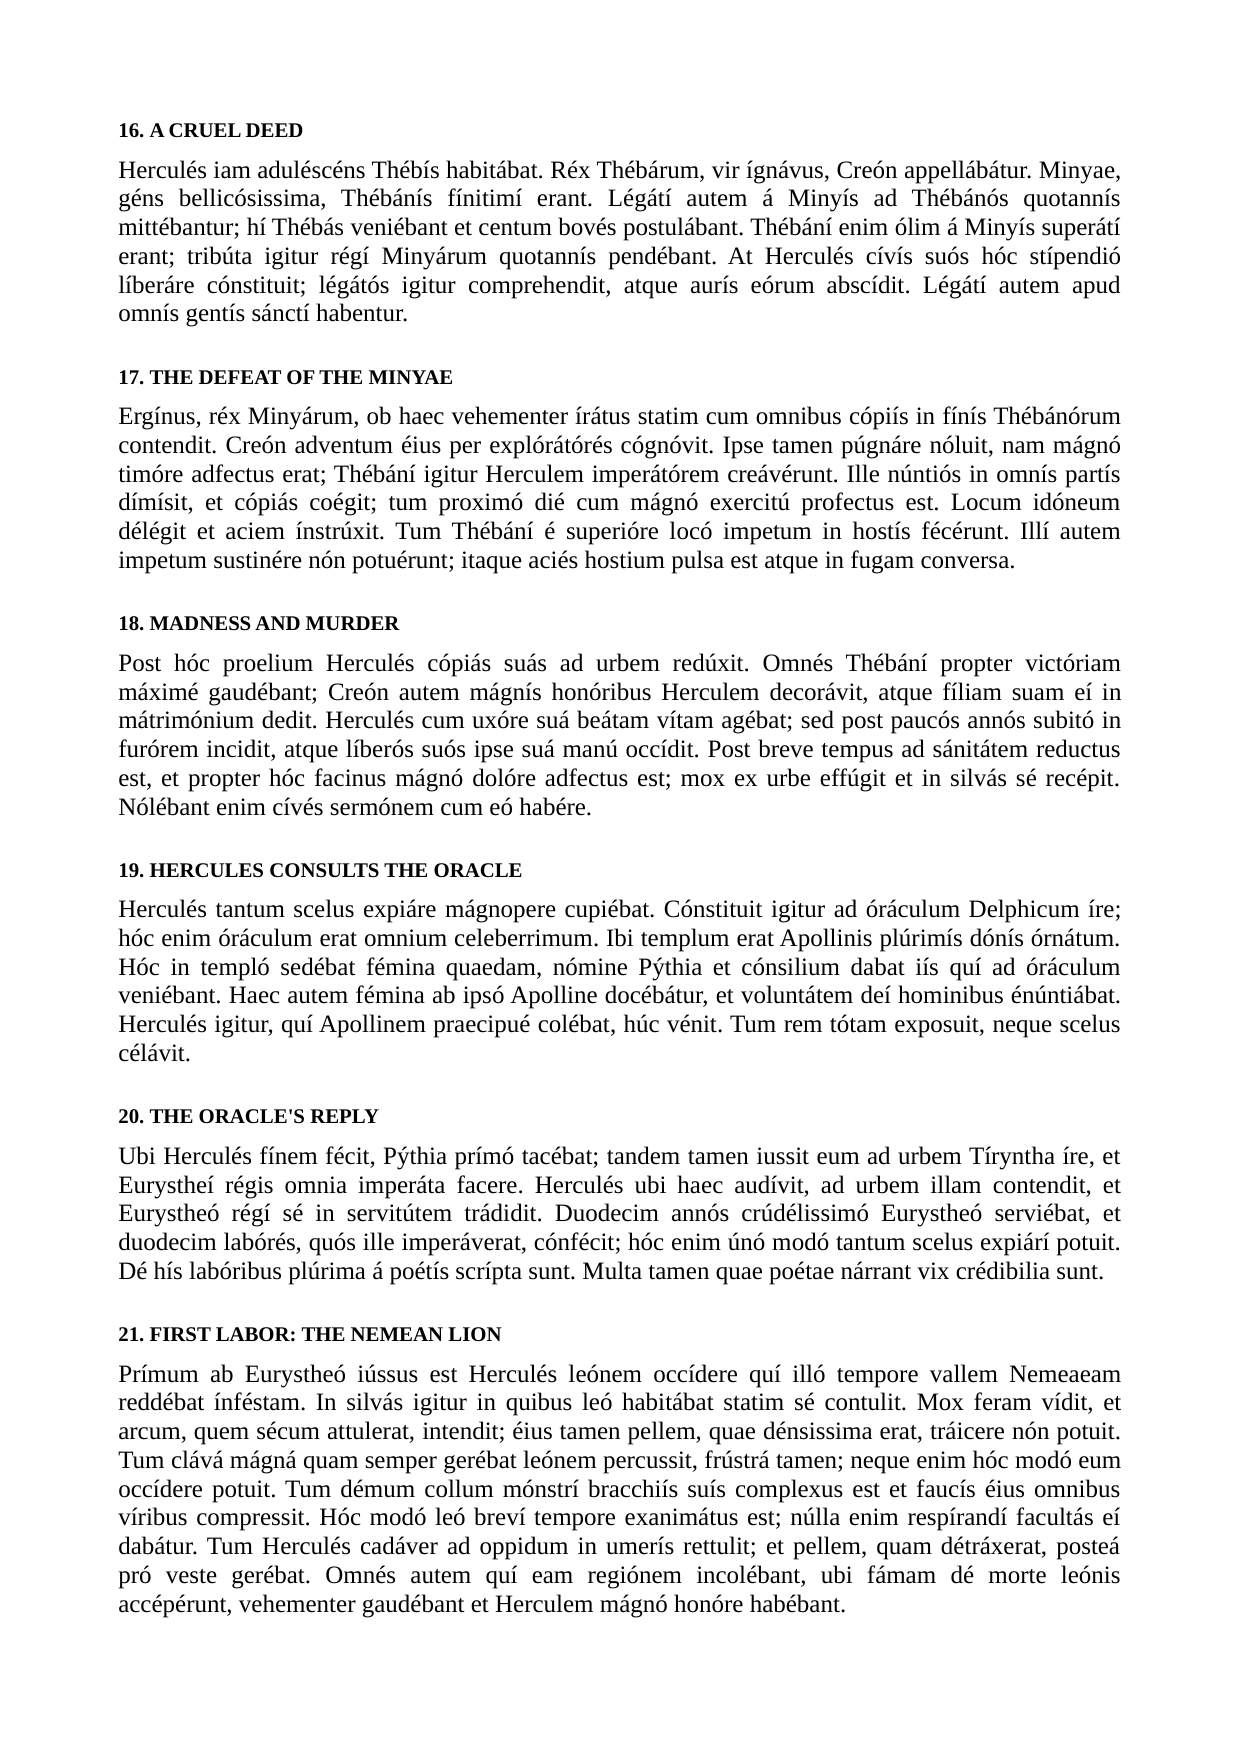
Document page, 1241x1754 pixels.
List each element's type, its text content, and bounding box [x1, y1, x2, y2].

subtitle 16. A CRUEL DEED [118, 118, 1122, 142]
text Ubi Herculés fínem fécit, Pýthia prímó tacébat; tandem tamen iussit eum ad urbem Tíryntha íre, et Eurystheí régis omnia imperáta facere. Herculés ubi haec audívit, ad urbem illam contendit, et Eurystheó régí sé in servitútem trádidit. Duodecim annós crúdélissimó Eurystheó serviébat, et duodecim labórés, quós ille imperáverat, cónfécit; hóc enim únó modó tantum scelus expiárí potuit. Dé hís labóribus plúrima á poétís scrípta sunt. Multa tamen quae poétae nárrant vix crédibilia sunt. [118, 1141, 1122, 1285]
text Prímum ab Eurystheó iússus est Herculés leónem occídere quí illó tempore vallem Nemeaeam reddébat ínféstam. In silvás igitur in quibus leó habitábat statim sé contulit. Mox feram vídit, et arcum, quem sécum attulerat, intendit; éius tamen pellem, quae dénsissima erat, tráicere nón potuit. Tum clává mágná quam semper gerébat leónem percussit, frústrá tamen; neque enim hóc modó eum occídere potuit. Tum démum collum mónstrí bracchiís suís complexus est et faucís éius omnibus víribus compressit. Hóc modó leó breví tempore exanimátus est; núlla enim respírandí facultás eí dabátur. Tum Herculés cadáver ad oppidum in umerís rettulit; et pellem, quam détráxerat, posteá pró veste gerébat. Omnés autem quí eam regiónem incolébant, ubi fámam dé morte leónis accépérunt, vehementer gaudébant et Herculem mágnó honóre habébant. [118, 1359, 1122, 1617]
subtitle 20. THE ORACLE'S REPLY [118, 1104, 1122, 1128]
subtitle 17. THE DEFEAT OF THE MINYAE [118, 365, 1122, 389]
subtitle 19. HERCULES CONSULTS THE ORACLE [118, 858, 1122, 882]
text Herculés tantum scelus expiáre mágnopere cupiébat. Cónstituit igitur ad óráculum Delphicum íre; hóc enim óráculum erat omnium celeberrimum. Ibi templum erat Apollinis plúrimís dónís órnátum. Hóc in templó sedébat fémina quaedam, nómine Pýthia et cónsilium dabat iís quí ad óráculum veniébant. Haec autem fémina ab ipsó Apolline docébátur, et voluntátem deí hominibus énúntiábat. Herculés igitur, quí Apollinem praecipué colébat, húc vénit. Tum rem tótam exposuit, neque scelus célávit. [118, 894, 1122, 1067]
subtitle 18. MADNESS AND MURDER [118, 611, 1122, 635]
subtitle 21. FIRST LABOR: THE NEMEAN LION [118, 1322, 1122, 1346]
text Post hóc proelium Herculés cópiás suás ad urbem redúxit. Omnés Thébání propter victóriam máximé gaudébant; Creón autem mágnís honóribus Herculem decorávit, atque fíliam suam eí in mátrimónium dedit. Herculés cum uxóre suá beátam vítam agébat; sed post paucós annós subitó in furórem incidit, atque líberós suós ipse suá manú occídit. Post breve tempus ad sánitátem reductus est, et propter hóc facinus mágnó dolóre adfectus est; mox ex urbe effúgit et in silvás sé recépit. Nólébant enim cívés sermónem cum eó habére. [118, 648, 1122, 820]
text Ergínus, réx Minyárum, ob haec vehementer írátus statim cum omnibus cópiís in fínís Thébánórum contendit. Creón adventum éius per explórátórés cógnóvit. Ipse tamen púgnáre nóluit, nam mágnó timóre adfectus erat; Thébání igitur Herculem imperátórem creávérunt. Ille núntiós in omnís partís dímísit, et cópiás coégit; tum proximó dié cum mágnó exercitú profectus est. Locum idóneum délégit et aciem ínstrúxit. Tum Thébání é superióre locó impetum in hostís fécérunt. Illí autem impetum sustinére nón potuérunt; itaque aciés hostium pulsa est atque in fugam conversa. [118, 401, 1122, 574]
text Herculés iam aduléscéns Thébís habitábat. Réx Thébárum, vir ígnávus, Creón appellábátur. Minyae, géns bellicósissima, Thébánís fínitimí erant. Légátí autem á Minyís ad Thébánós quotannís mittébantur; hí Thébás veniébant et centum bovés postulábant. Thébání enim ólim á Minyís superátí erant; tribúta igitur régí Minyárum quotannís pendébant. At Herculés cívís suós hóc stípendió líberáre cónstituit; légátós igitur comprehendit, atque aurís eórum abscídit. Légátí autem apud omnís gentís sánctí habentur. [118, 155, 1122, 327]
